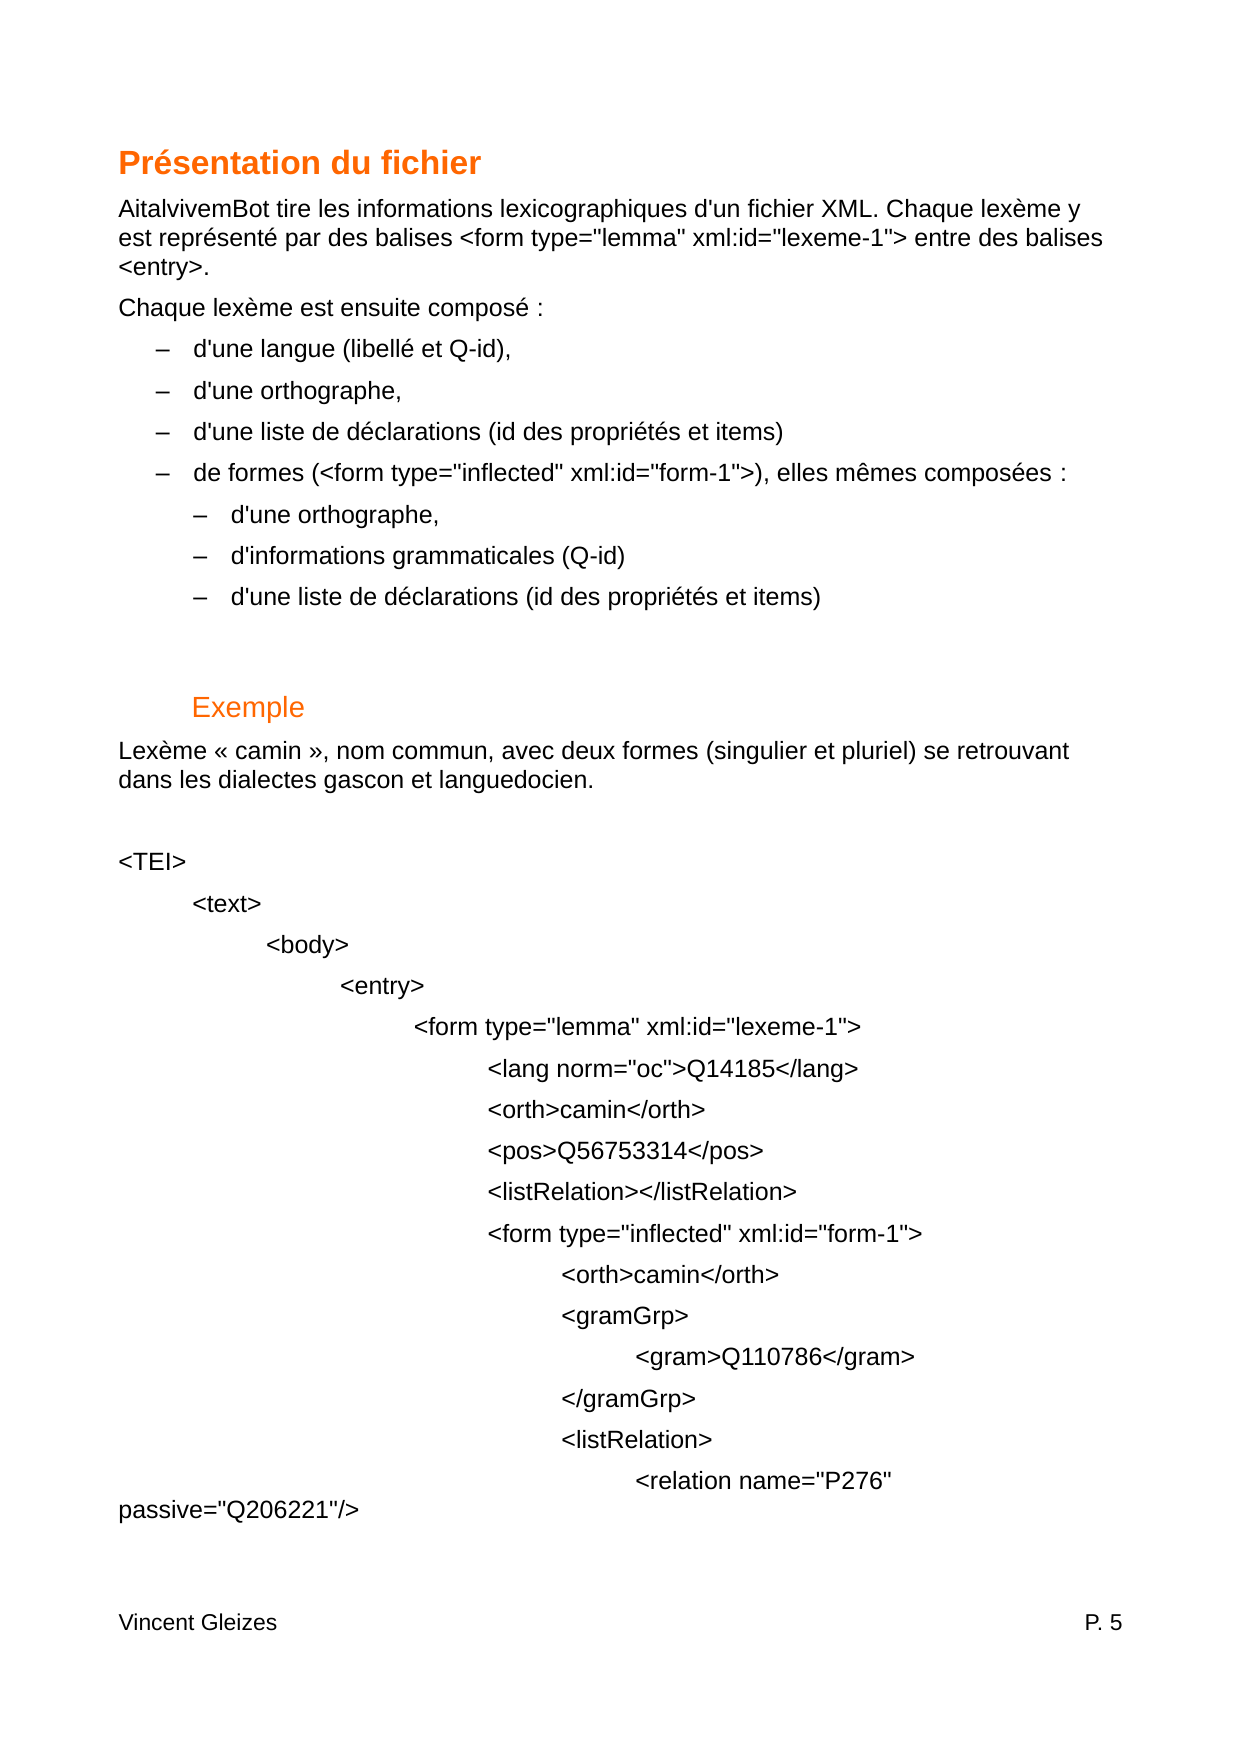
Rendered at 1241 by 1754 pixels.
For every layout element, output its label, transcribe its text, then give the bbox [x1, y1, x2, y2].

text <gramGrp> [118, 1301, 1122, 1330]
list d'une liste de déclarations (id des propriétés et items) [156, 417, 1122, 446]
list de formes (<form type="inflected" xml:id="form-1">), elles mêmes composées : [156, 458, 1122, 487]
text <pos>Q56753314</pos> [118, 1136, 1122, 1165]
text Lexème « camin », nom commun, avec deux formes (singulier et pluriel) se retrouvant dans les dialectes gascon et languedocien. [118, 736, 1122, 793]
text <orth>camin</orth> [118, 1260, 1122, 1288]
subtitle Exemple [191, 690, 1122, 723]
text <TEI> [118, 847, 1122, 876]
text <form type="lemma" xml:id="lexeme-1"> [118, 1012, 1122, 1041]
list d'une langue (libellé et Q-id), [156, 334, 1122, 363]
list d'une orthographe, [193, 500, 1122, 528]
list d'une liste de déclarations (id des propriétés et items) [193, 582, 1122, 611]
list d'informations grammaticales (Q-id) [193, 541, 1122, 570]
text AitalvivemBot tire les informations lexicographiques d'un fichier XML. Chaque lexème y est représenté par des balises <form type="lemma" xml:id="lexeme-1"> entre des balises <entry>. [118, 194, 1122, 281]
text <relation name="P276" passive="Q206221"/> [118, 1466, 1122, 1523]
text Chaque lexème est ensuite composé : [118, 293, 1122, 322]
list d'une orthographe, [156, 376, 1122, 404]
text <text> [118, 888, 1122, 917]
text <body> [118, 930, 1122, 958]
text <form type="inflected" xml:id="form-1"> [118, 1218, 1122, 1247]
text <entry> [118, 971, 1122, 1000]
text <gram>Q110786</gram> [118, 1342, 1122, 1371]
text <listRelation> [118, 1425, 1122, 1453]
text <orth>camin</orth> [118, 1095, 1122, 1123]
text <lang norm="oc">Q14185</lang> [118, 1053, 1122, 1082]
subtitle Présentation du fichier [118, 143, 1122, 182]
text </gramGrp> [118, 1383, 1122, 1412]
text <listRelation></listRelation> [118, 1177, 1122, 1206]
